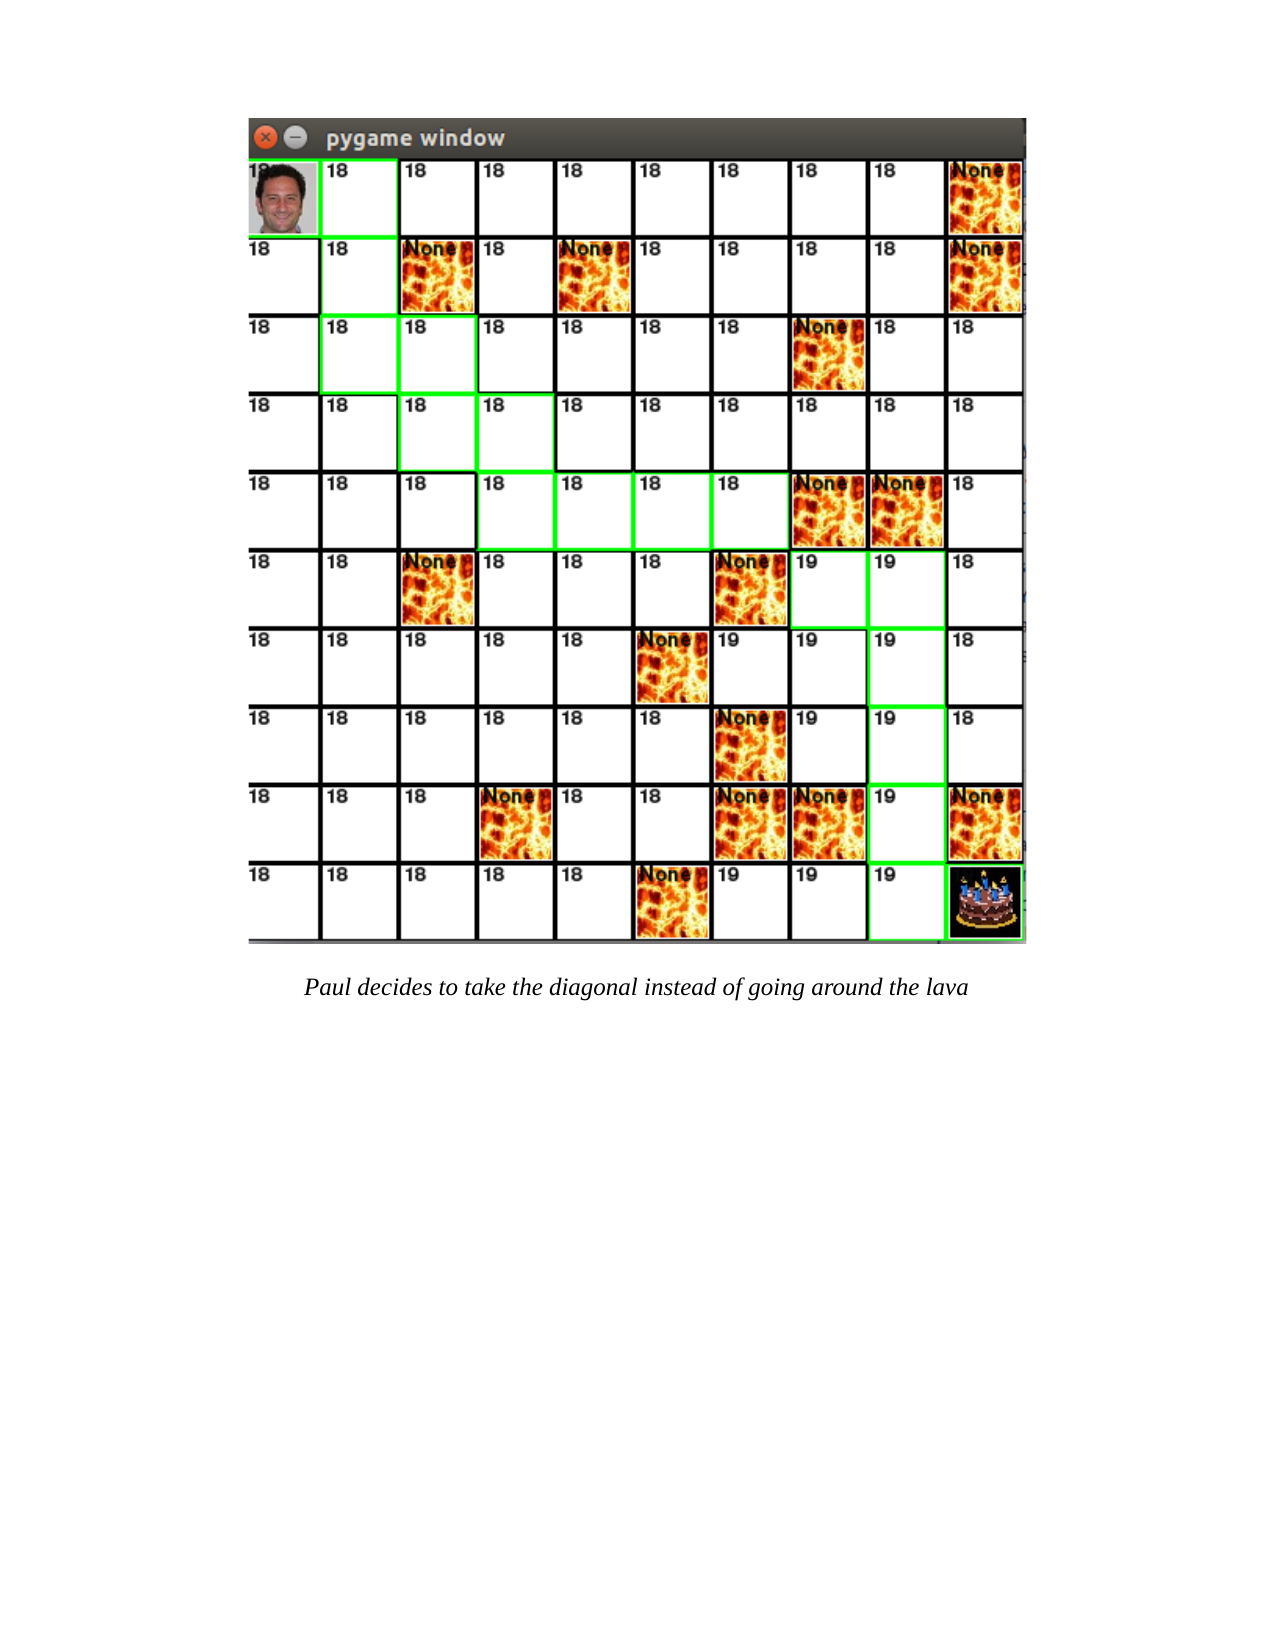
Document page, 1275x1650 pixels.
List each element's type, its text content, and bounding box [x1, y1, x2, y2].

picture [248, 118, 1027, 944]
text Paul decides to take the diagonal instead of going around the lava [118, 972, 1157, 1001]
